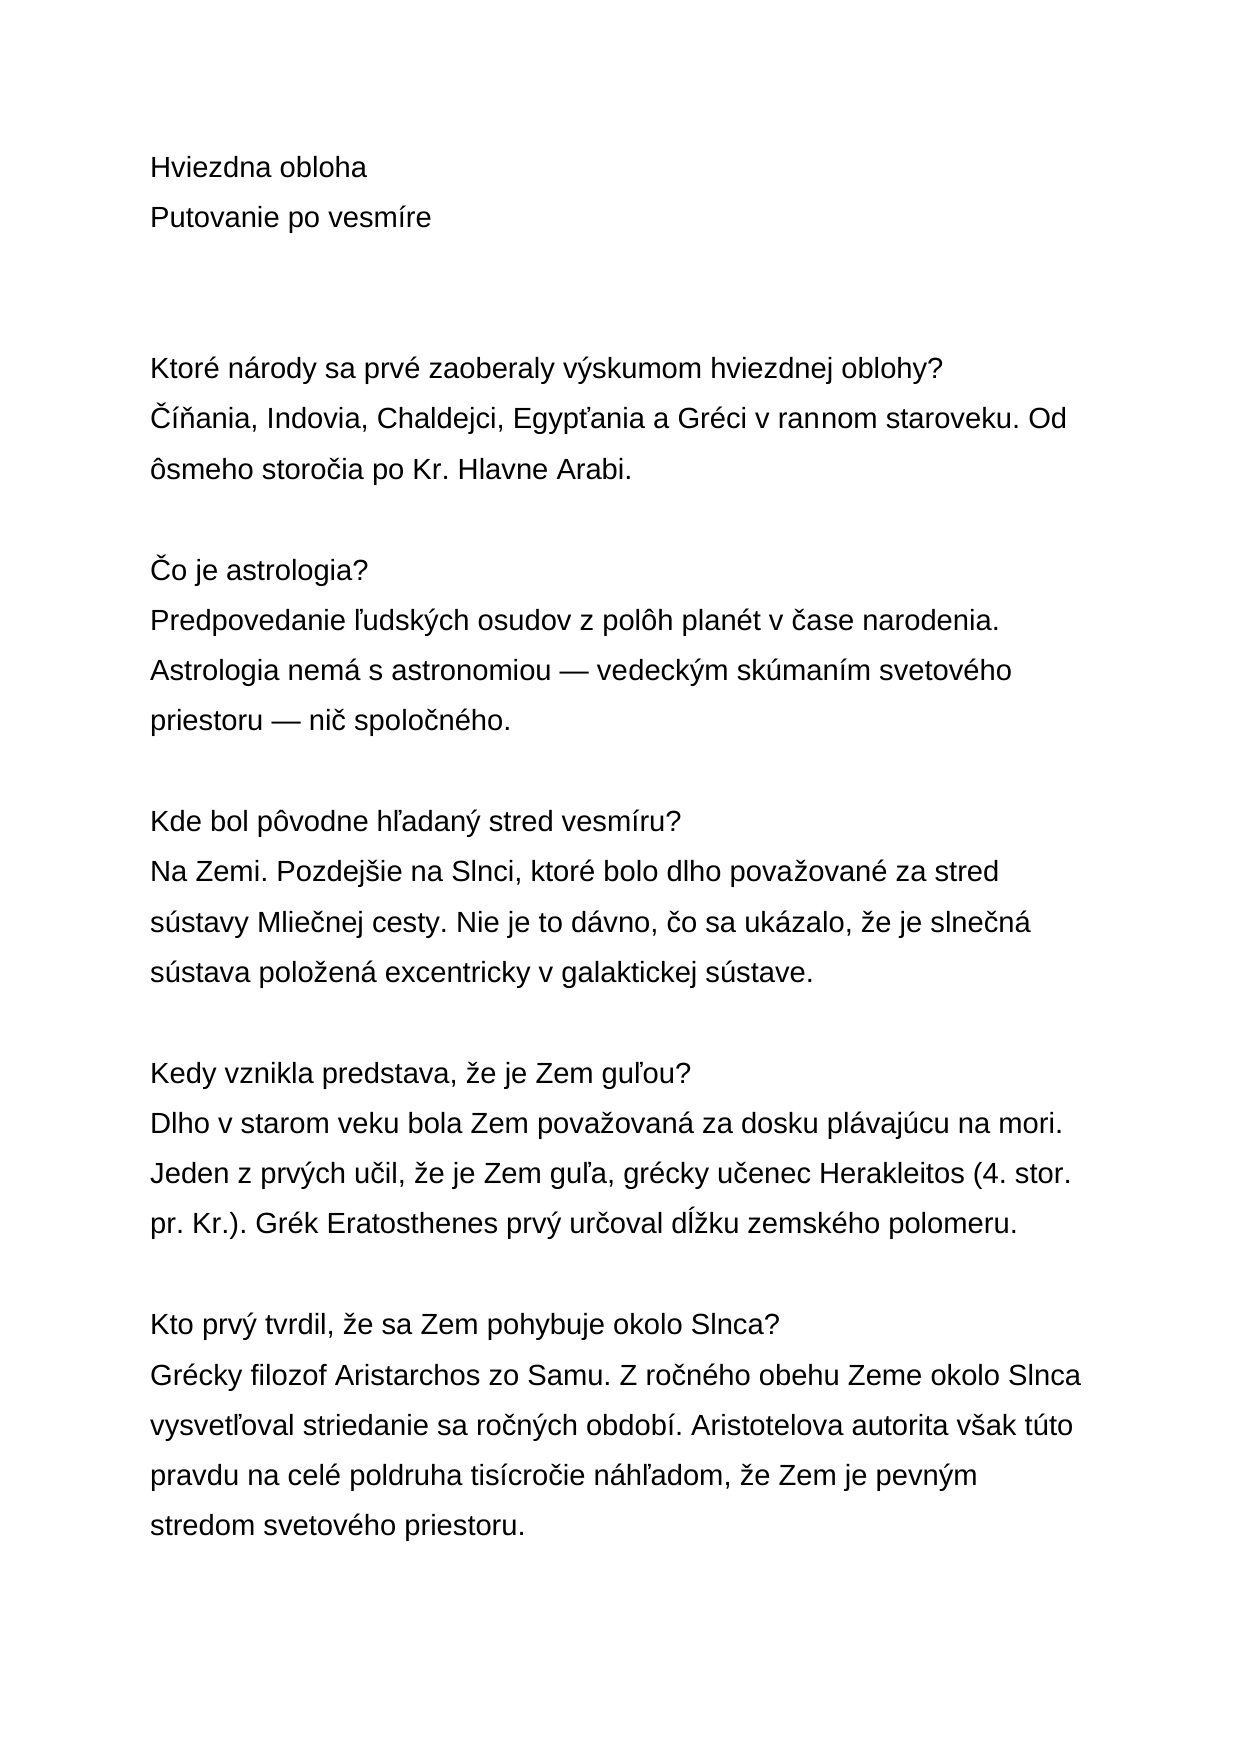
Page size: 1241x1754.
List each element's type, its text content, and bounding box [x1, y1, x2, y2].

text Kde bol pôvodne hľadaný stred vesmíru? [150, 804, 1091, 838]
text Dlho v starom veku bola Zem považovaná za dosku plávajúcu na mori. Jeden z prvých učil, že je Zem guľa, grécky učenec Herakleitos (4. stor. pr. Kr.). Grék Eratosthenes prvý určoval dĺžku zemského polomeru. [150, 1106, 1091, 1240]
text Kto prvý tvrdil, že sa Zem pohybuje okolo Slnca? [150, 1307, 1091, 1341]
text Predpovedanie ľudských osudov z polôh planét v ča­se narodenia. Astrologia nemá s astronomiou — ve­deckým skúmaním svetového priestoru — nič spo­ločného. [150, 603, 1091, 737]
text Ktoré národy sa prvé zaoberaly výskumom hviezdnej oblohy? [150, 351, 1091, 385]
text Kedy vznikla predstava, že je Zem guľou? [150, 1056, 1091, 1089]
text Číňania, Indovia, Chaldejci, Egypťania a Gréci v ran­nom staroveku. Od ôsmeho storočia po Kr. Hlavne Arabi. [150, 402, 1091, 485]
text Čo je astrologia? [150, 552, 1091, 586]
text Grécky filozof Aristarchos zo Samu. Z ročného obehu Zeme okolo Slnca vysvetľoval striedanie sa ročných období. Aristotelova autorita však túto pravdu na celé poldruha tisícročie náhľadom, že Zem je pevným stredom svetového priestoru. [150, 1357, 1091, 1542]
text Putovanie po vesmíre [150, 200, 1091, 234]
text Na Zemi. Pozdejšie na Slnci, ktoré bolo dlho pova­žované za stred sústavy Mliečnej cesty. Nie je to dávno, čo sa ukázalo, že je slnečná sústava položená excentricky v galaktickej sústave. [150, 854, 1091, 988]
text Hviezdna obloha [150, 150, 1091, 183]
